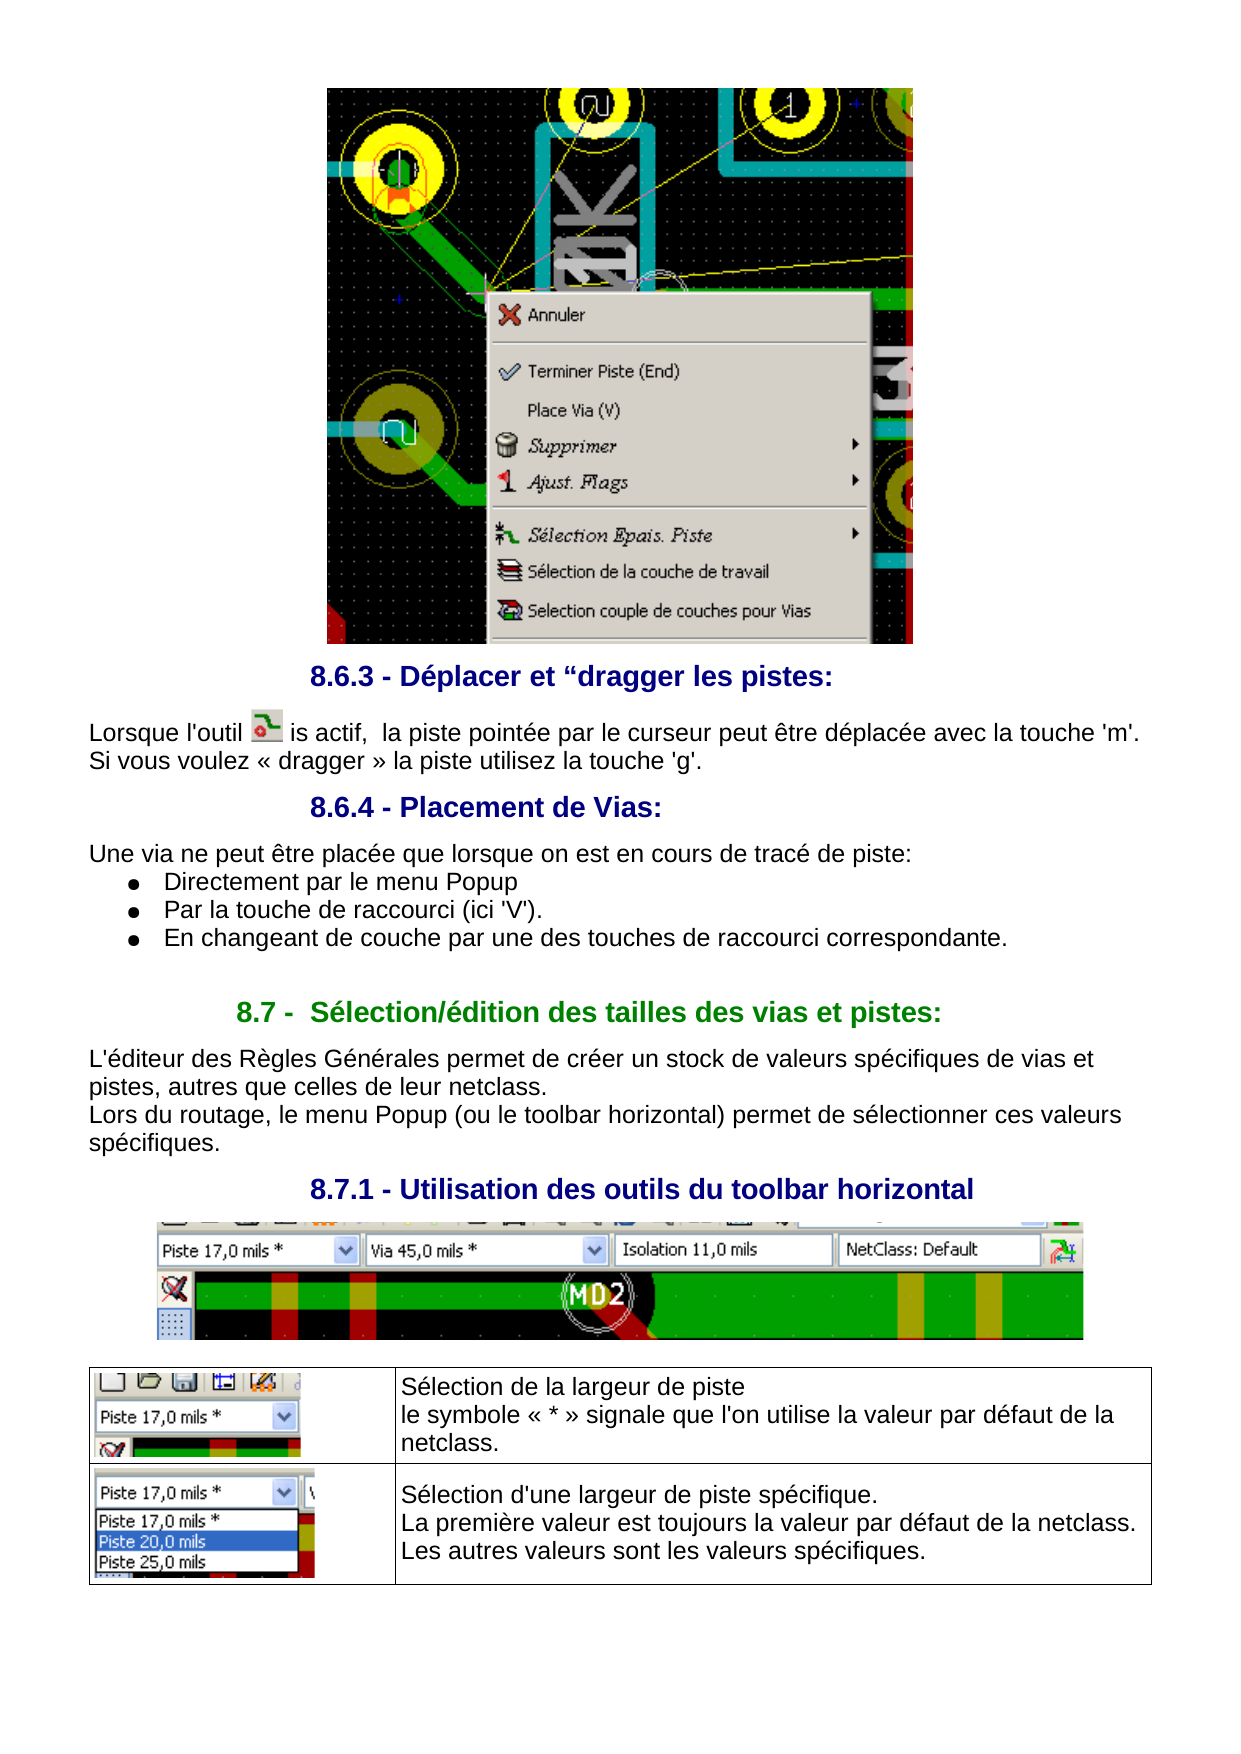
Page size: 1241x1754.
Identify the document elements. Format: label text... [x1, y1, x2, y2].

text Lors du routage, le menu Popup (ou le toolbar horizontal) permet de sélectionner ces valeurs spécifiques. [88, 1101, 1152, 1157]
table_header Sélection de la largeur de piste le symbole « * » signale que l'on utilise la valeur par défaut de la netclass. [396, 1368, 1151, 1463]
subtitle Déplacer et “dragger les pistes: [236, 659, 1152, 692]
subtitle Sélection/édition des tailles des vias et pistes: [162, 996, 1152, 1029]
picture [156, 1222, 1084, 1340]
table_cell Sélection d'une largeur de piste spécifique. La première valeur est toujours la valeur par défaut de la netclass. Les autres valeurs sont les valeurs spécifiques. [396, 1464, 1151, 1584]
picture [250, 708, 283, 742]
subtitle Utilisation des outils du toolbar horizontal [236, 1173, 1152, 1206]
text Lorsque l'outil is actif, la piste pointée par le curseur peut être déplacée avec la touche 'm'. Si vous voulez « dragger » la piste utilisez la touche 'g'. [88, 708, 1152, 775]
list En changeant de couche par une des touches de raccourci correspondante. [126, 924, 1152, 952]
list Par la touche de raccourci (ici 'V'). [126, 896, 1152, 924]
table_cell [90, 1464, 395, 1584]
table_header [90, 1368, 395, 1463]
subtitle Placement de Vias: [236, 791, 1152, 823]
picture [327, 88, 913, 644]
text L'éditeur des Règles Générales permet de créer un stock de valeurs spécifiques de vias et pistes, autres que celles de leur netclass. [88, 1045, 1152, 1101]
picture [94, 1373, 301, 1457]
picture [94, 1468, 315, 1578]
list Directement par le menu Popup [126, 868, 1152, 896]
text Une via ne peut être placée que lorsque on est en cours de tracé de piste: [88, 840, 1152, 868]
